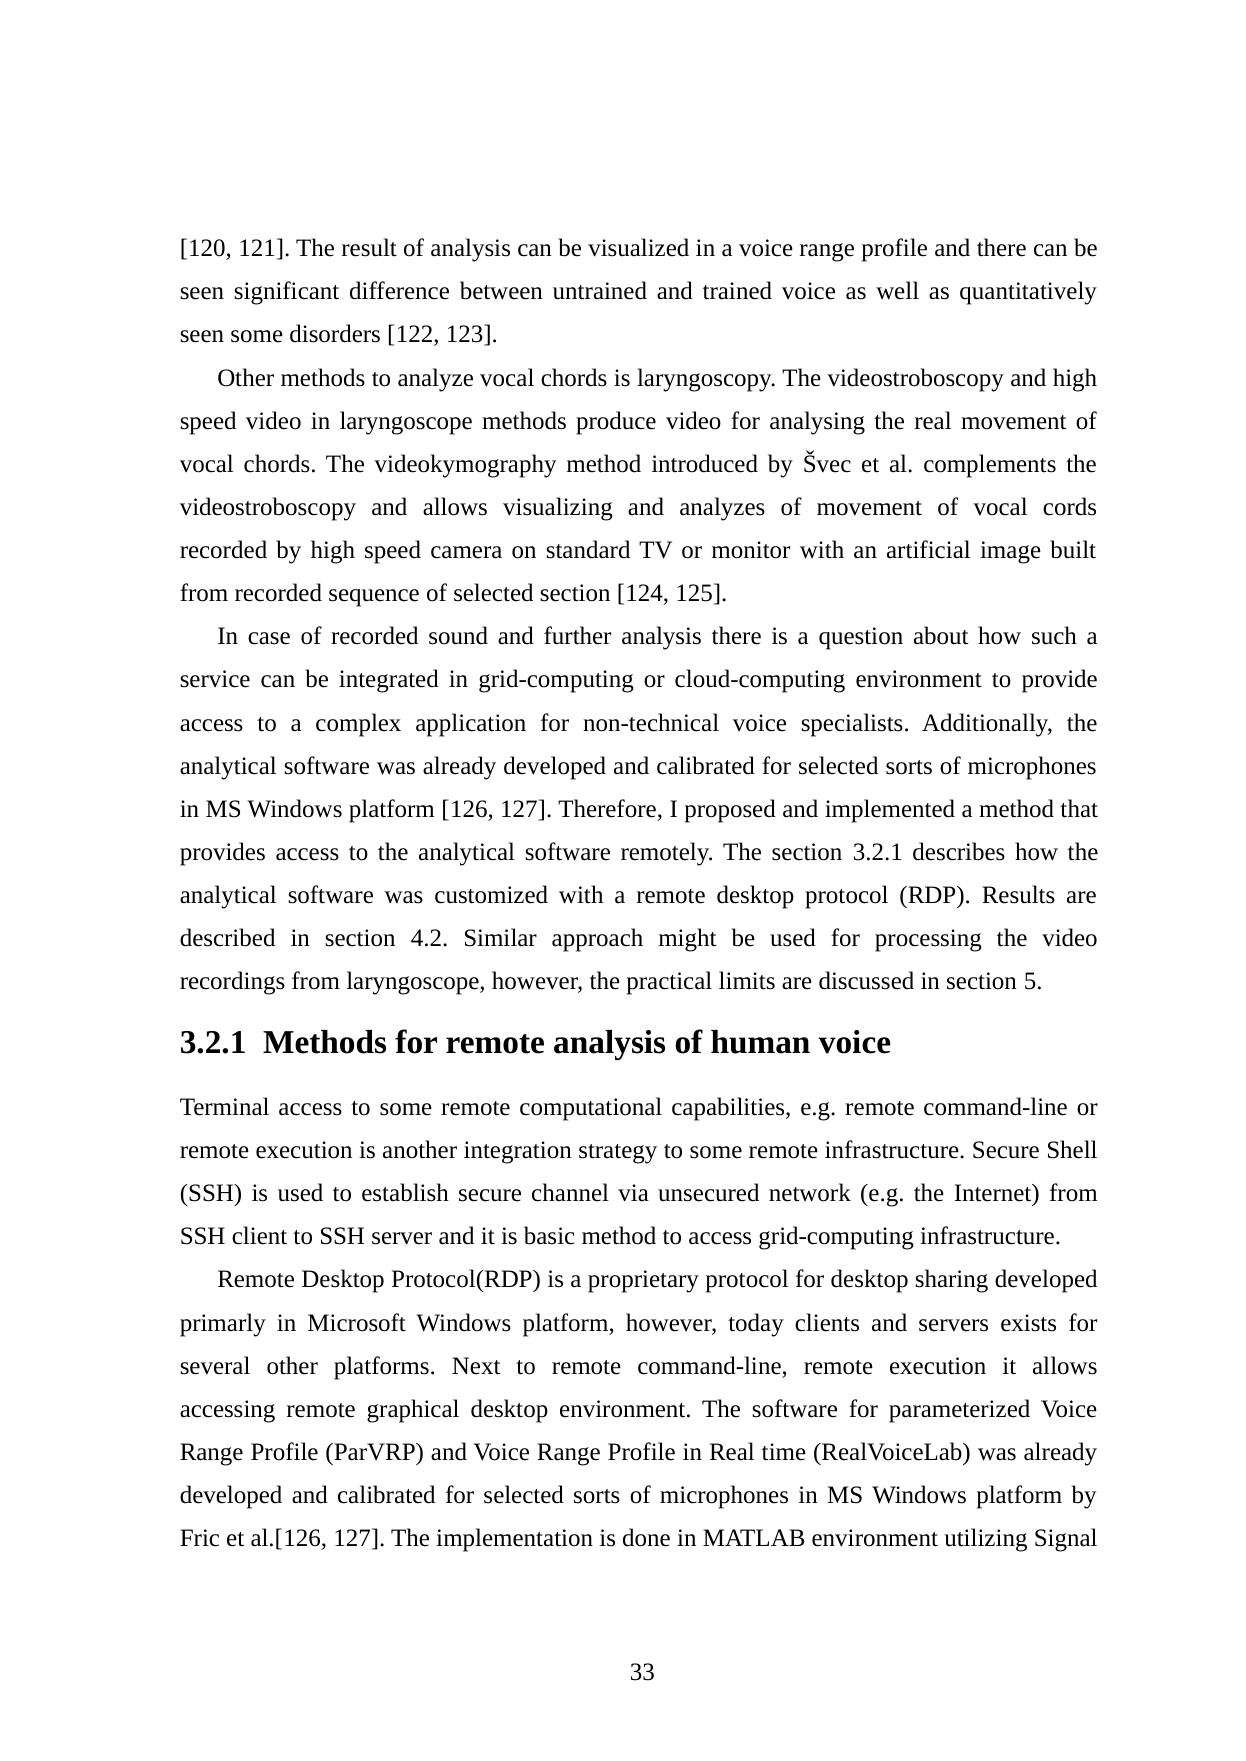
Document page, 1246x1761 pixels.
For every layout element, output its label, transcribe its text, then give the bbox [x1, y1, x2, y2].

text [120, 121]. The result of analysis can be visualized in a voice range profile and there can be seen significant difference between untrained and trained voice as well as quantitatively seen some disorders [122, 123]. [179, 233, 1098, 348]
text Terminal access to some remote computational capabilities, e.g. remote command-line or remote execution is another integration strategy to some remote infrastructure. Secure Shell (SSH) is used to establish secure channel via unsecured network (e.g. the Internet) from SSH client to SSH server and it is basic method to access grid-computing infrastructure. [179, 1092, 1098, 1250]
text Remote Desktop Protocol(RDP) is a proprietary protocol for desktop sharing developed primarly in Microsoft Windows platform, however, today clients and servers exists for several other platforms. Next to remote command-line, remote execution it allows accessing remote graphical desktop environment. The software for parameterized Voice Range Profile (ParVRP) and Voice Range Profile in Real time (RealVoiceLab) was already developed and calibrated for selected sorts of microphones in MS Windows platform by Fric et al.[126, 127]. The implementation is done in MATLAB environment utilizing Signal [179, 1264, 1098, 1595]
text Other methods to analyze vocal chords is laryngoscopy. The videostroboscopy and high speed video in laryngoscope methods produce video for analysing the real movement of vocal chords. The videokymography method introduced by Švec et al. complements the videostroboscopy and allows visualizing and analyzes of movement of vocal cords recorded by high speed camera on standard TV or monitor with an artificial image built from recorded sequence of selected section [124, 125]. [179, 363, 1098, 607]
text In case of recorded sound and further analysis there is a question about how such a service can be integrated in grid-computing or cloud-computing environment to provide access to a complex application for non-technical voice specialists. Additionally, the analytical software was already developed and calibrated for selected sorts of microphones in MS Windows platform [126, 127]. Therefore, I proposed and implemented a method that provides access to the analytical software remotely. The section 3.2.1 describes how the analytical software was customized with a remote desktop protocol (RDP). Results are described in section 4.2. Similar approach might be used for processing the video recordings from laryngoscope, however, the practical limits are discussed in section 5. [179, 621, 1098, 995]
subtitle 3.2.1 Methods for remote analysis of human voice [179, 1022, 1098, 1060]
